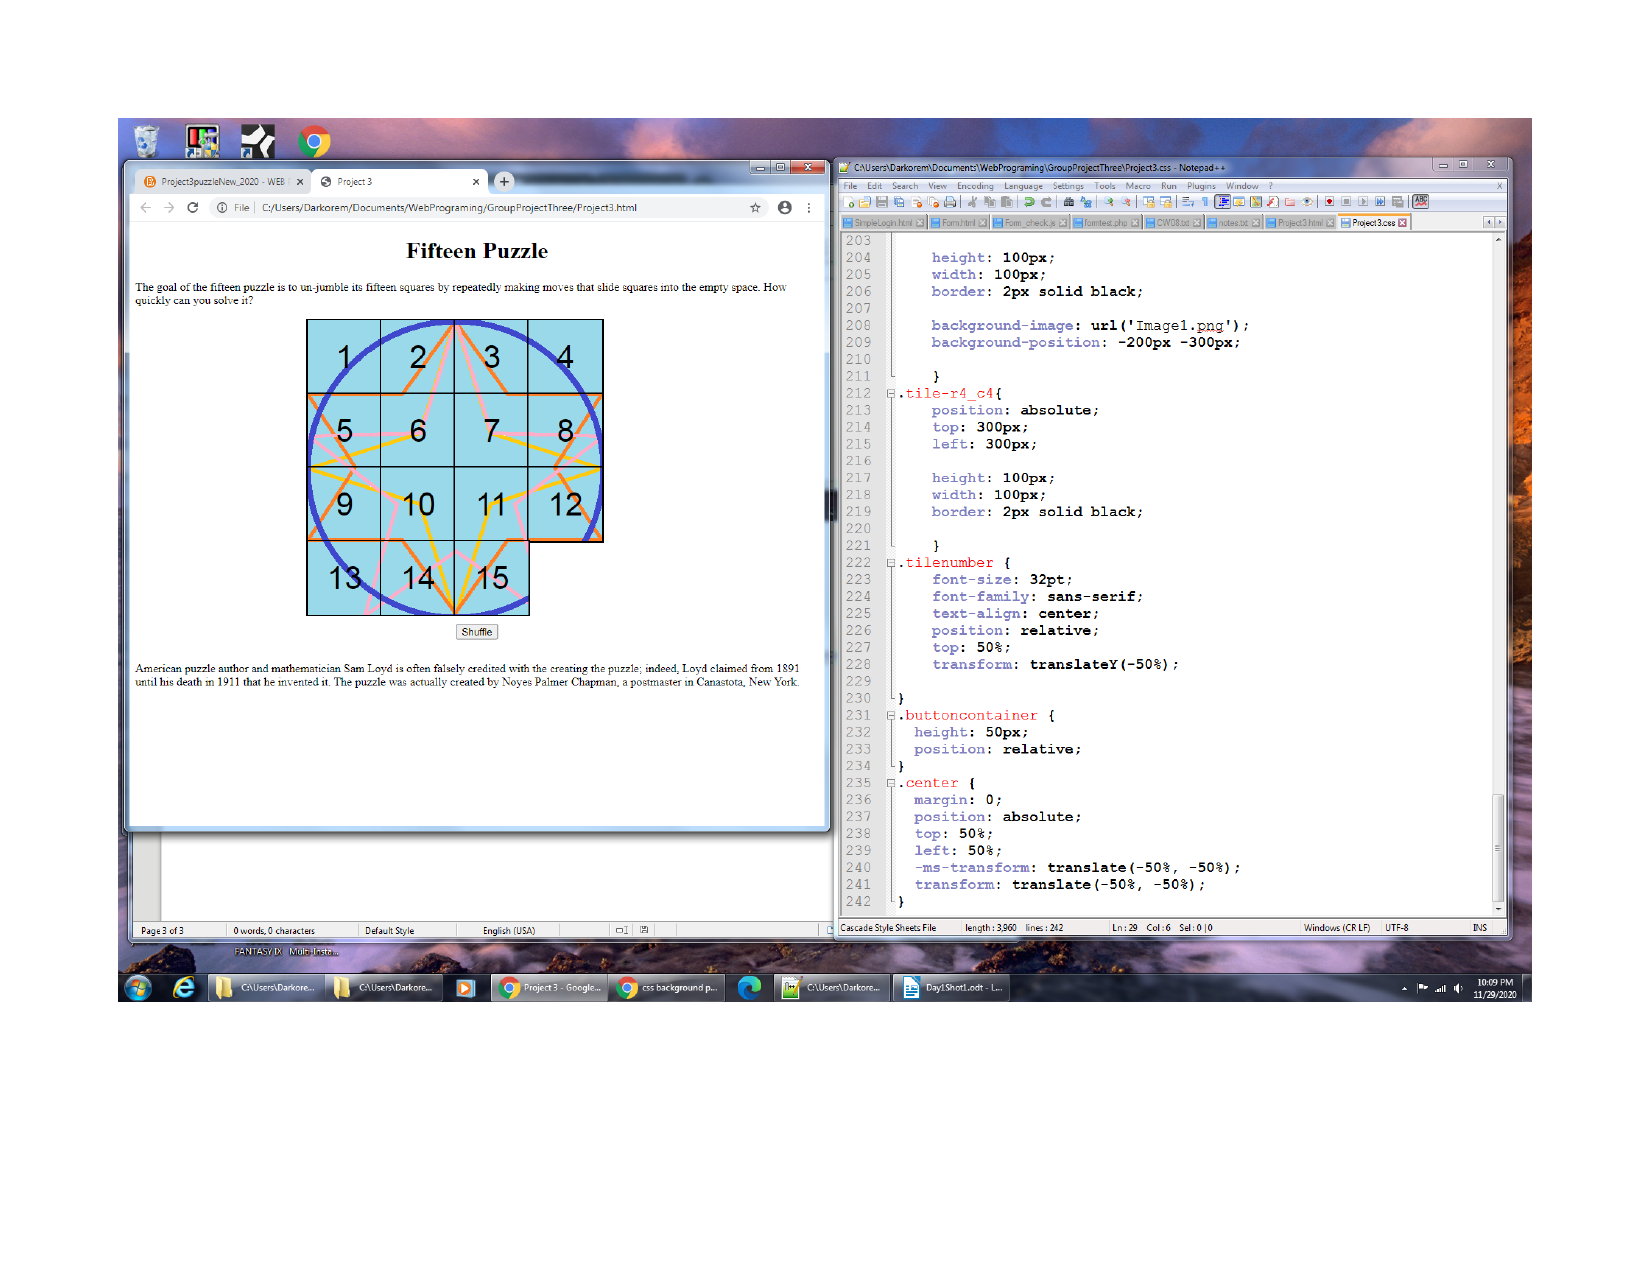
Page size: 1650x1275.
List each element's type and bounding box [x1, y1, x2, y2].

picture [118, 118, 1532, 1002]
